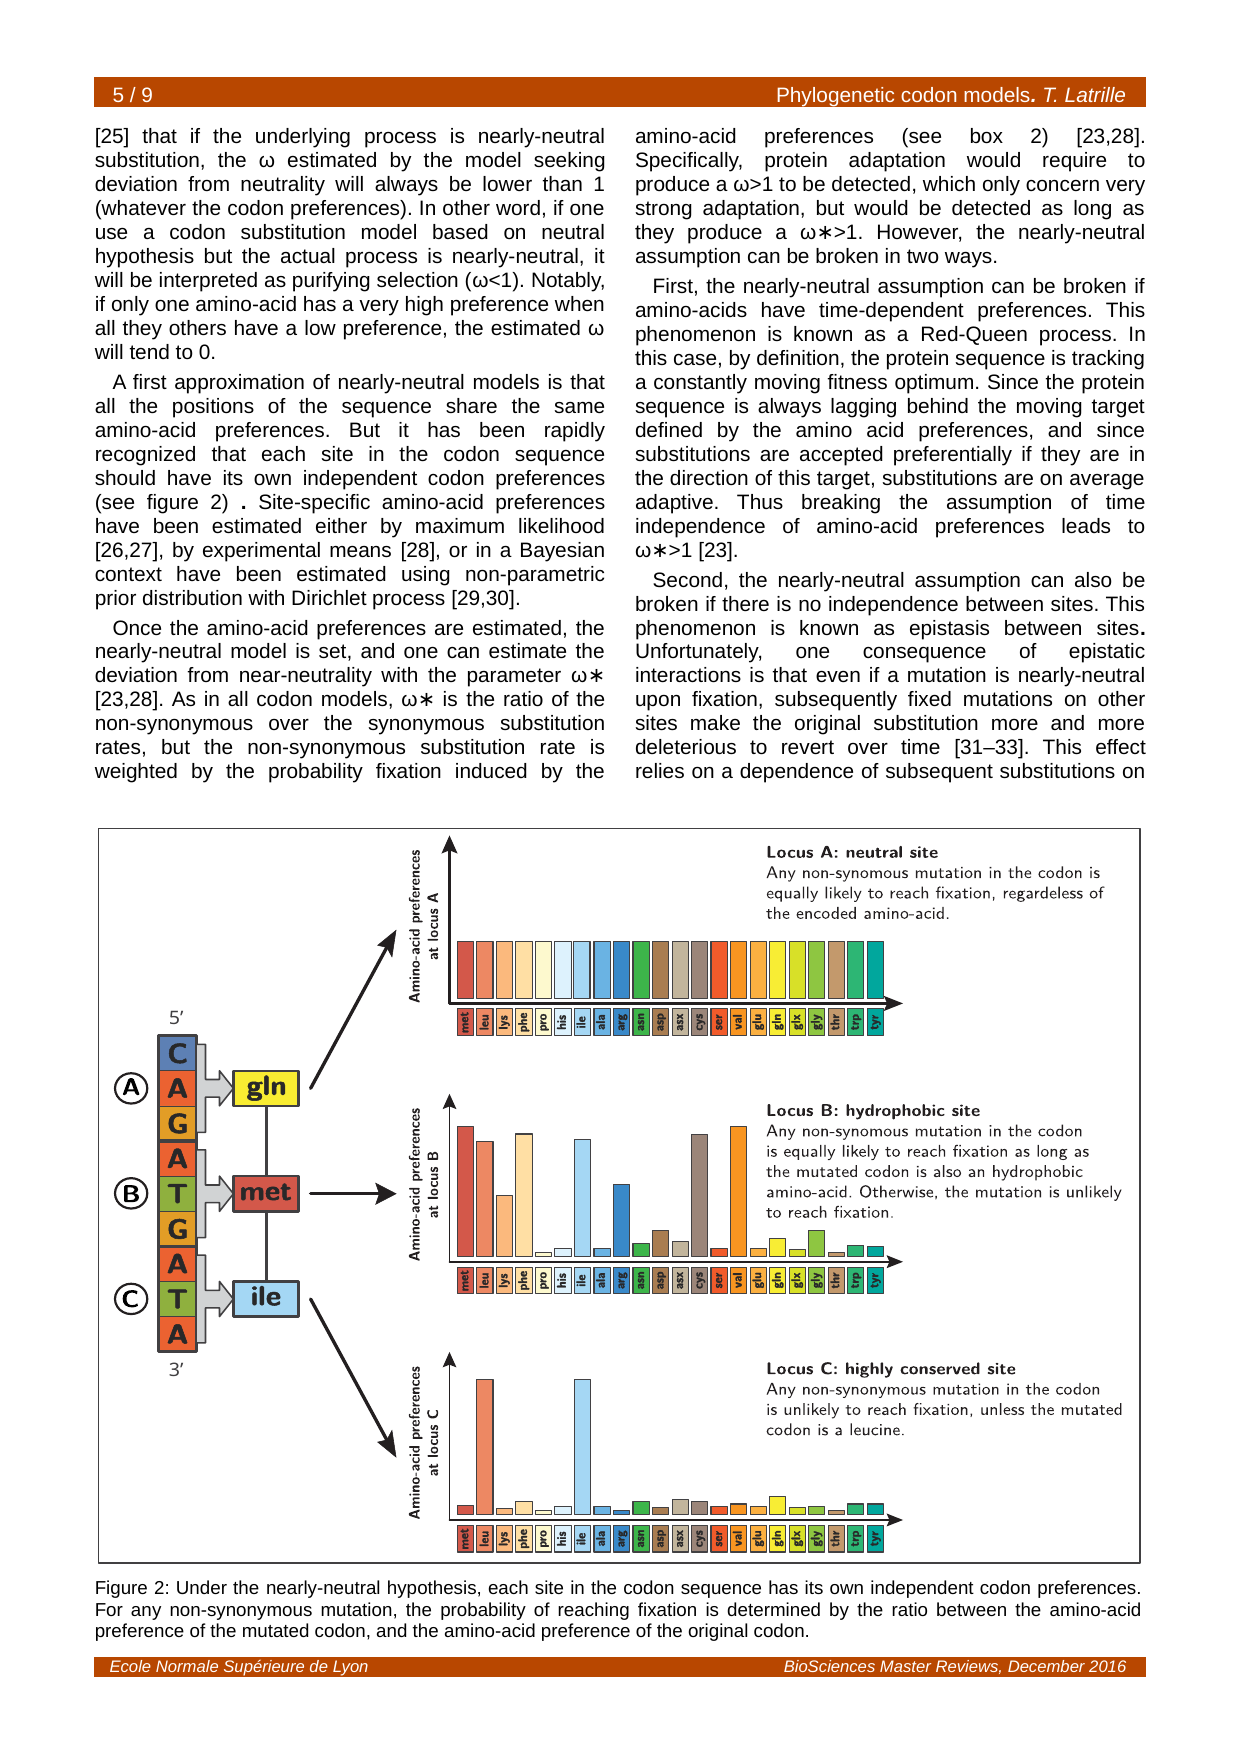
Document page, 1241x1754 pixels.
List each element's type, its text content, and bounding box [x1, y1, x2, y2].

text [25] that if the underlying process is nearly-neutral substitution, the ω estimated by the model seeking deviation from neutrality will always be lower than 1 (whatever the codon preferences). In other word, if one use a codon substitution model based on neutral hypothesis but the actual process is nearly-neutral, it will be interpreted as purifying selection (ω<1). Notably, if only one amino-acid has a very high preference when all they others have a low preference, the estimated ω will tend to 0. [94, 124, 605, 364]
text Once the amino-acid preferences are estimated, the nearly-neutral model is set, and one can estimate the deviation from near-neutrality with the parameter ω∗ [23,28]. As in all codon models, ω∗ is the ratio of the non-synonymous over the synonymous substitution rates, but the non-synonymous substitution rate is weighted by the probability fixation induced by the [94, 615, 605, 783]
text Figure 2: Under the nearly-neutral hypothesis, each site in the codon sequence has its own independent codon preferences. For any non-synonymous mutation, the probability of reaching fixation is determined by the ratio between the amino-acid preference of the mutated codon, and the amino-acid preference of the original codon. [94, 1577, 1143, 1642]
text amino-acid preferences (see box 2) [23,28]. Specifically, protein adaptation would require to produce a ω>1 to be detected, which only concern very strong adaptation, but would be detected as long as they produce a ω∗>1. However, the nearly-neutral assumption can be broken in two ways. [635, 124, 1146, 268]
text A first approximation of nearly-neutral models is that all the positions of the sequence share the same amino-acid preferences. But it has been rapidly recognized that each site in the codon sequence should have its own independent codon preferences (see figure 2) . Site-specific amino-acid preferences have been estimated either by maximum likelihood [26,27], by experimental means [28], or in a Bayesian context have been estimated using non-parametric prior distribution with Dirichlet process [29,30]. [94, 370, 605, 609]
text Second, the nearly-neutral assumption can also be broken if there is no independence between sites. This phenomenon is known as epistasis between sites. Unfortunately, one consequence of epistatic interactions is that even if a mutation is nearly-neutral upon fixation, subsequently fixed mutations on other sites make the original substitution more and more deleterious to revert over time [31–33]. This effect relies on a dependence of subsequent substitutions on [635, 567, 1146, 783]
text First, the nearly-neutral assumption can be broken if amino-acids have time-dependent preferences. This phenomenon is known as a Red-Queen process. In this case, by definition, the protein sequence is tracking a constantly moving fitness optimum. Since the protein sequence is always lagging behind the moving target defined by the amino acid preferences, and since substitutions are accepted preferentially if they are in the direction of this target, substitutions are on average adaptive. Thus breaking the assumption of time independence of amino-acid preferences leads to ω∗>1 [23]. [635, 274, 1146, 562]
